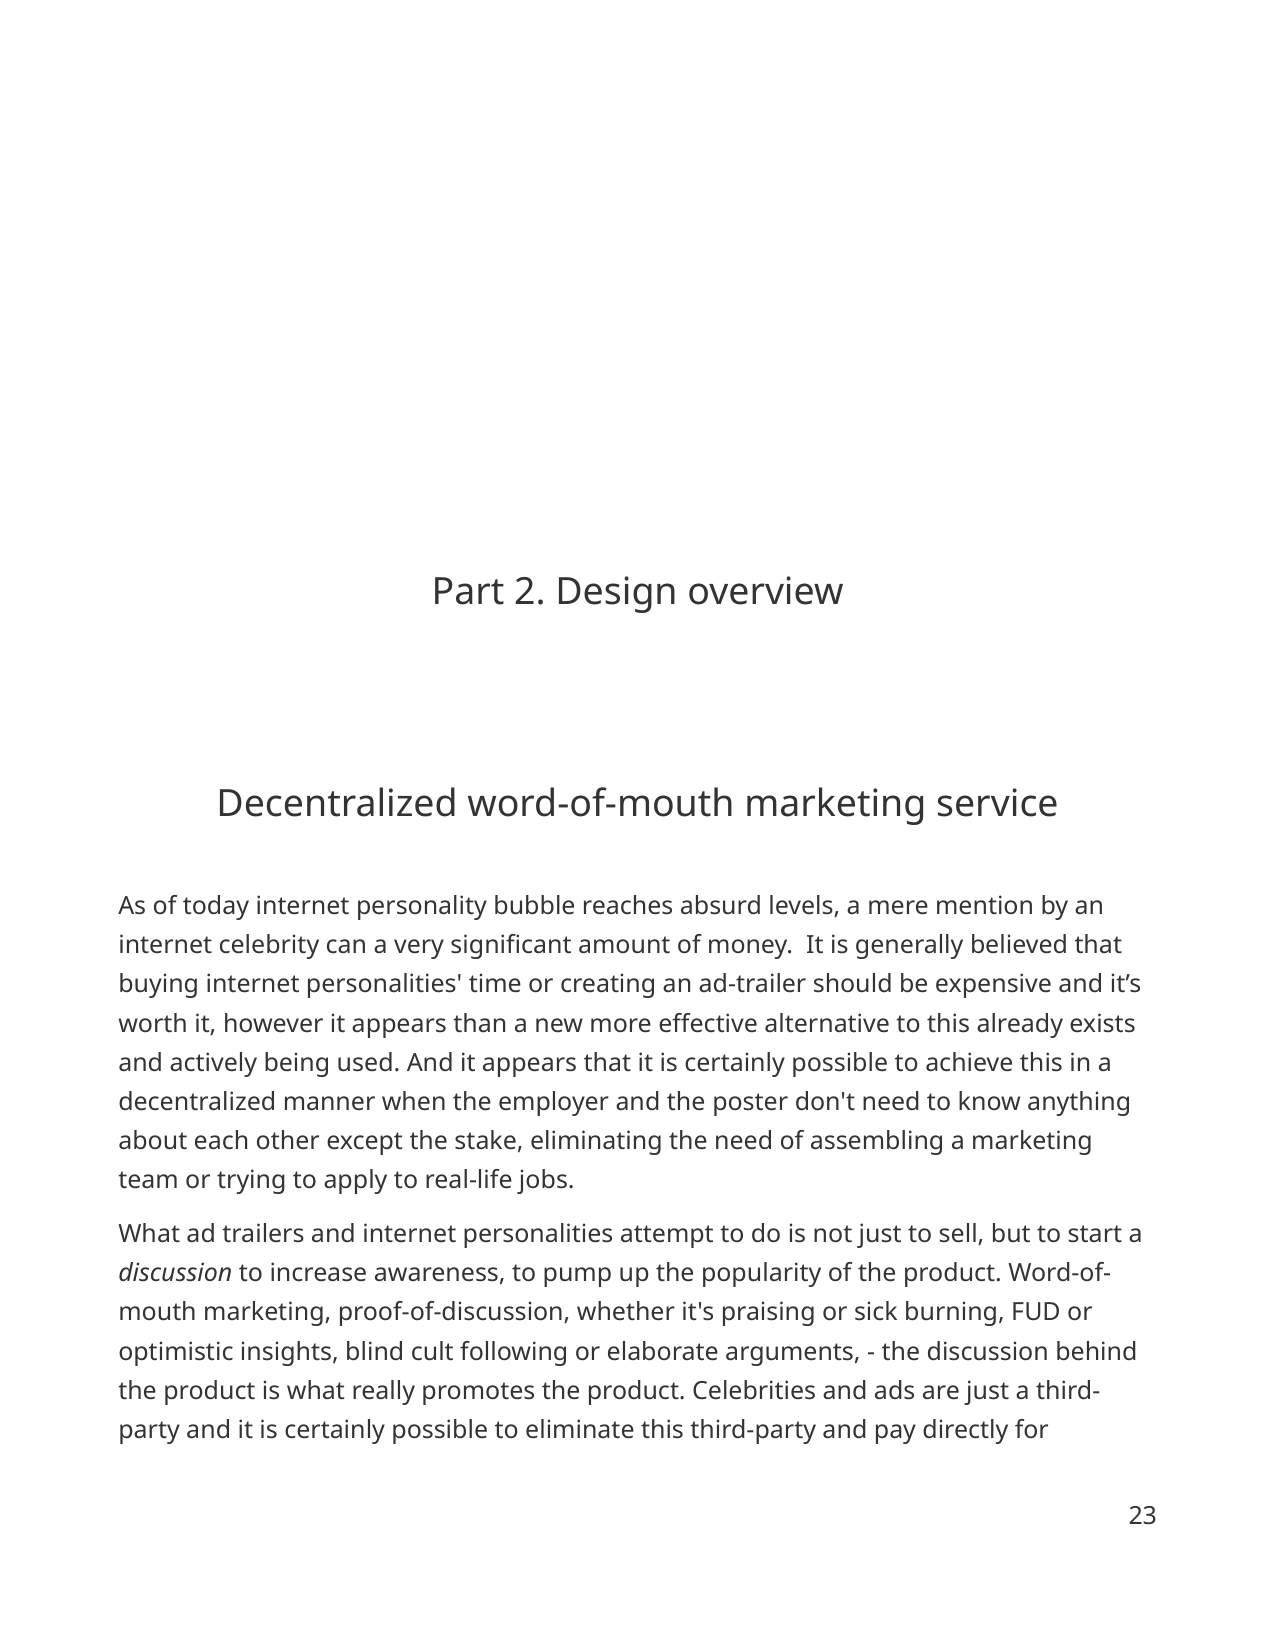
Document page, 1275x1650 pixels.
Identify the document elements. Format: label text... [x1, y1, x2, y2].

text What ad trailers and internet personalities attempt to do is not just to sell, but to start a discussion to increase awareness, to pump up the popularity of the product. Word-of-mouth marketing, proof-of-discussion, whether it's praising or sick burning, FUD or optimistic insights, blind cult following or elaborate arguments, - the discussion behind the product is what really promotes the product. Celebrities and ads are just a third-party and it is certainly possible to eliminate this third-party and pay directly for [118, 1216, 1157, 1446]
text As of today internet personality bubble reaches absurd levels, a mere mention by an internet celebrity can a very significant amount of money. It is generally believed that buying internet personalities' time or creating an ad-trailer should be expensive and it’s worth it, however it appears than a new more effective alternative to this already exists and actively being used. And it appears that it is certainly possible to achieve this in a decentralized manner when the employer and the poster don't need to know anything about each other except the stake, eliminating the need of assembling a marketing team or trying to apply to real-life jobs. [118, 888, 1157, 1196]
subtitle Part 2. Design overview [118, 564, 1157, 615]
subtitle Decentralized word-of-mouth marketing service [118, 777, 1157, 828]
